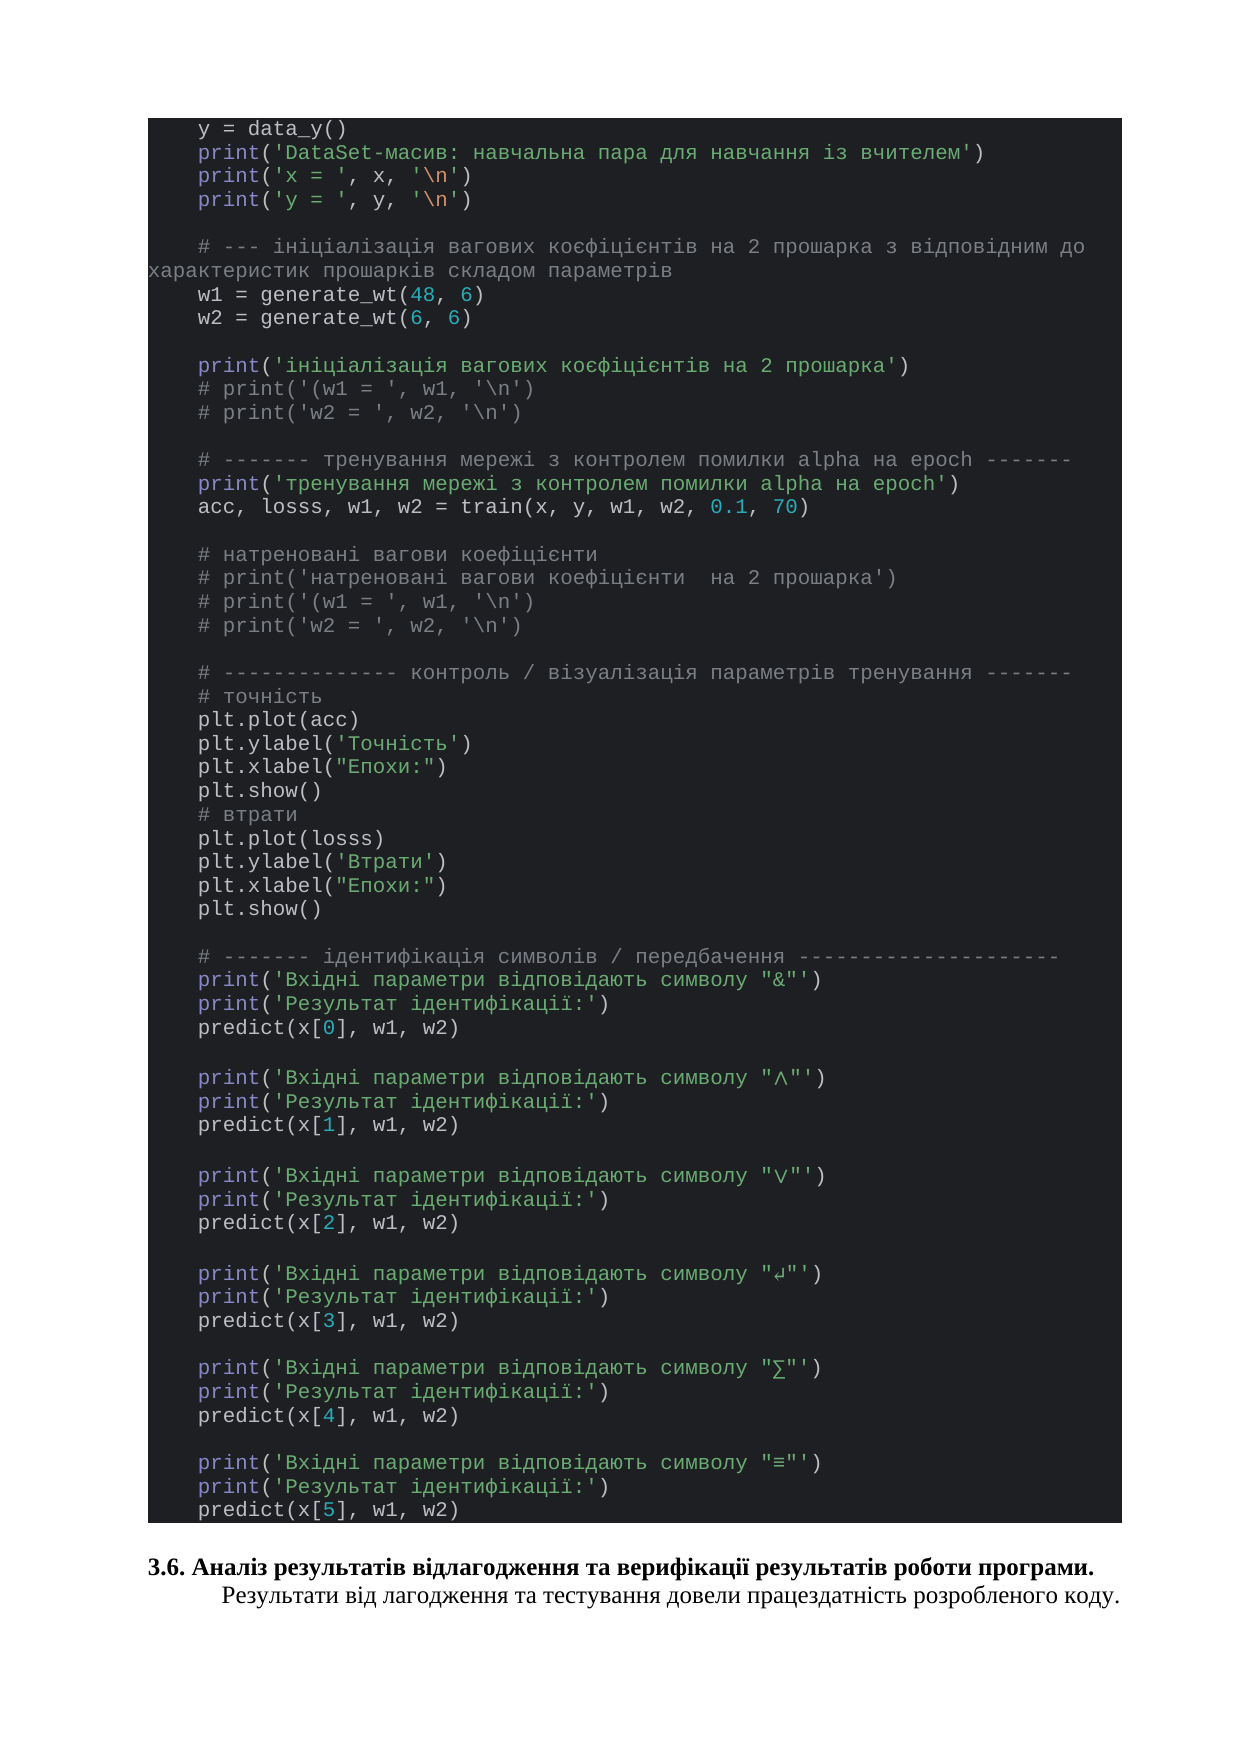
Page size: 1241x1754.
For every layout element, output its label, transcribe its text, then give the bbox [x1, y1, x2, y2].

text Результати від лагодження та тестування довели працездатність розробленого коду. [148, 1580, 1122, 1609]
text y = data_y() print('DataSet-масив: навчальна пара для навчання із вчителем') print('х = ', x, '\n') print('y = ', y, '\n') # --- ініціалізація вагових коєфіцієнтів на 2 прошарка з відповідним до характеристик прошарків складом параметрів w1 = generate_wt(48, 6) w2 = generate_wt(6, 6) print('ініціалізація вагових коєфіцієнтів на 2 прошарка') # print('(w1 = ', w1, '\n') # print('w2 = ', w2, '\n') # ------- тренування мережі з контролем помилки alpha на epoch ------- print('тренування мережі з контролем помилки alpha на epoch') acc, losss, w1, w2 = train(x, y, w1, w2, 0.1, 70) # натреновані вагови коефіцієнти # print('натреновані вагови коефіцієнти на 2 прошарка') # print('(w1 = ', w1, '\n') # print('w2 = ', w2, '\n') # -------------- контроль / візуалізація параметрів тренування ------- # точність plt.plot(acc) plt.ylabel('Точність') plt.xlabel("Епохи:") plt.show() # втрати plt.plot(losss) plt.ylabel('Втрати') plt.xlabel("Епохи:") plt.show() # ------- ідентифікація символів / передбачення --------------------- print('Вхідні параметри відповідають символу "&"') print('Результат ідентифікації:') predict(x[0], w1, w2) print('Вхідні параметри відповідають символу "∧"') print('Результат ідентифікації:') predict(x[1], w1, w2) print('Вхідні параметри відповідають символу "∨"') print('Результат ідентифікації:') predict(x[2], w1, w2) print('Вхідні параметри відповідають символу "↵"') print('Результат ідентифікації:') predict(x[3], w1, w2) print('Вхідні параметри відповідають символу "∑"') print('Результат ідентифікації:') predict(x[4], w1, w2) print('Вхідні параметри відповідають символу "≡"') print('Результат ідентифікації:') predict(x[5], w1, w2) [148, 118, 1122, 1523]
text 3.6. Аналіз результатів відлагодження та верифікації результатів роботи програми. [148, 1552, 1122, 1580]
